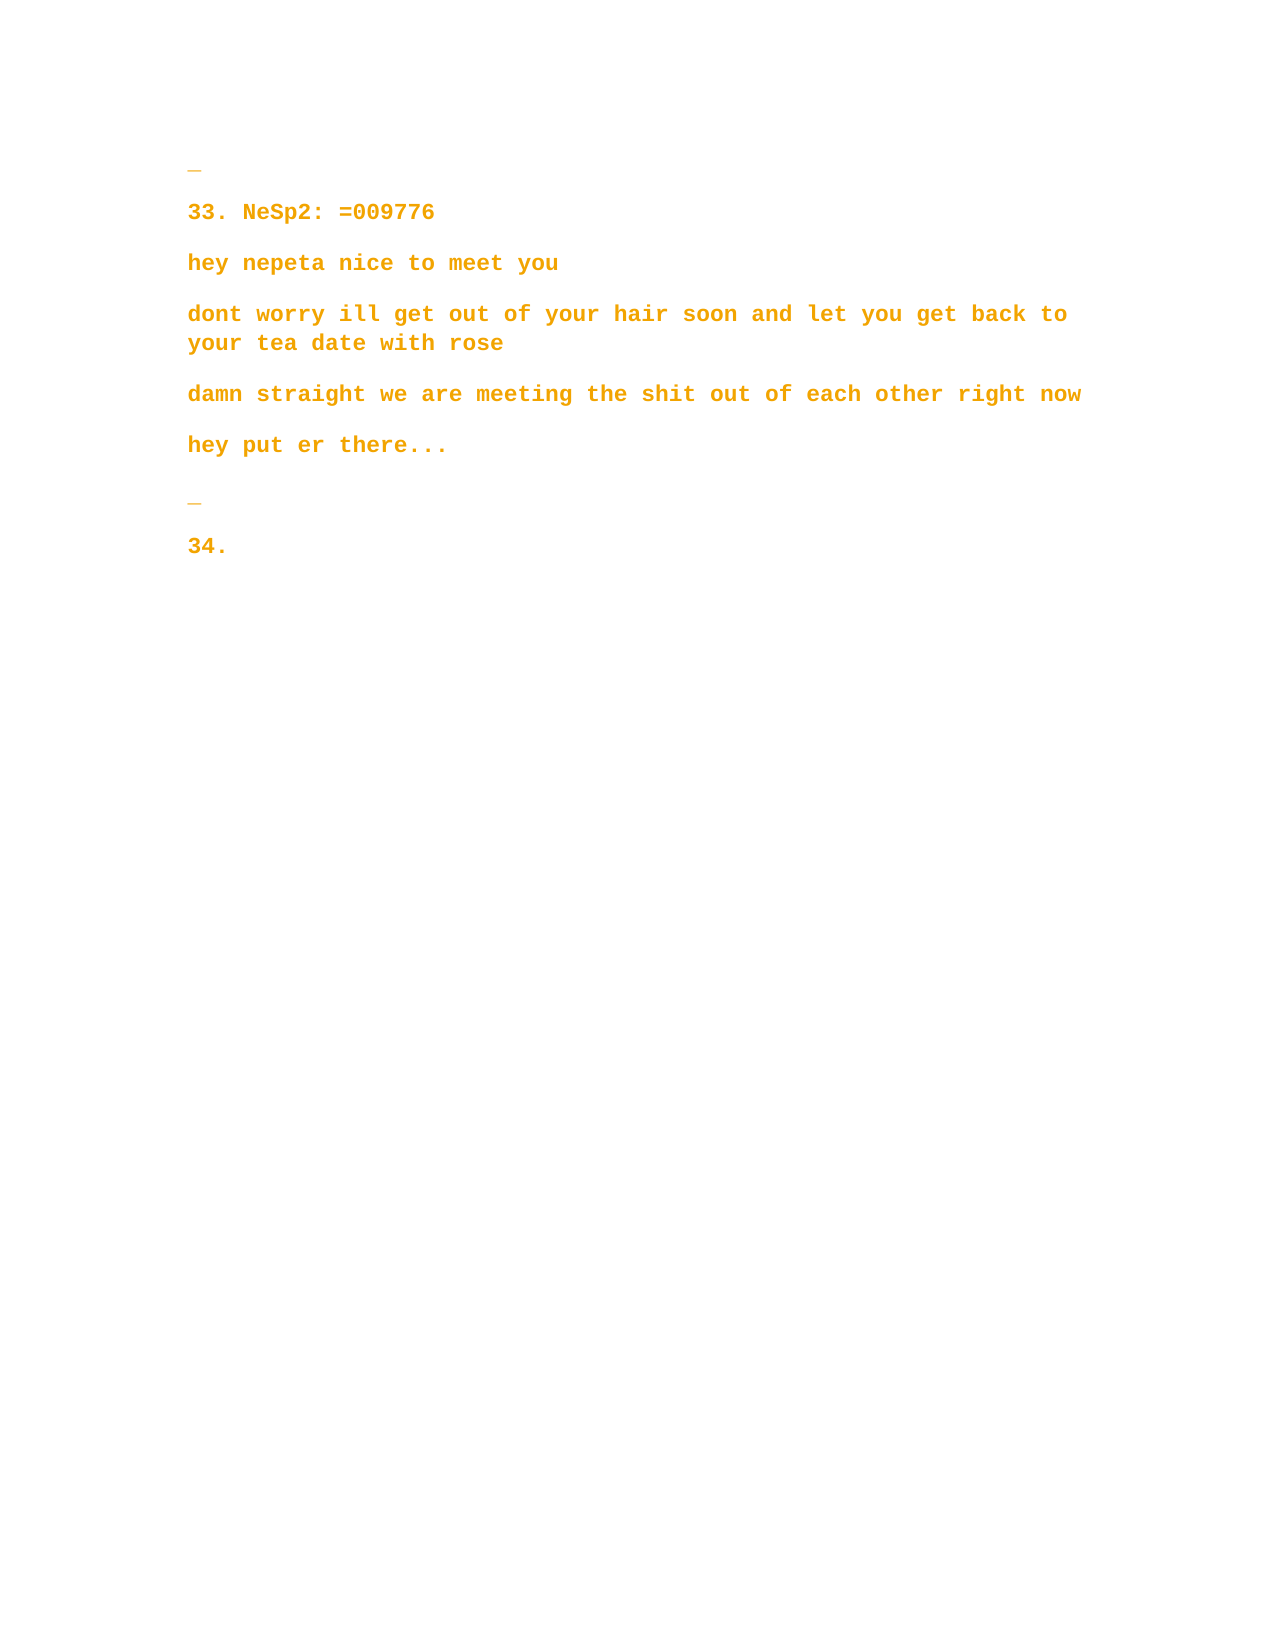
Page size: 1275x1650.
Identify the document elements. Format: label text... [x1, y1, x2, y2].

text 33. NeSp2: =009776 [187, 201, 1087, 227]
text _ [187, 150, 1087, 176]
text damn straight we are meeting the shit out of each other right now [187, 382, 1087, 408]
text hey nepeta nice to meet you [187, 251, 1087, 277]
text 34. [187, 534, 1087, 560]
text hey put er there... [187, 433, 1087, 459]
text dont worry ill get out of your hair soon and let you get back to your tea date with rose [187, 302, 1087, 358]
text _ [187, 483, 1087, 509]
